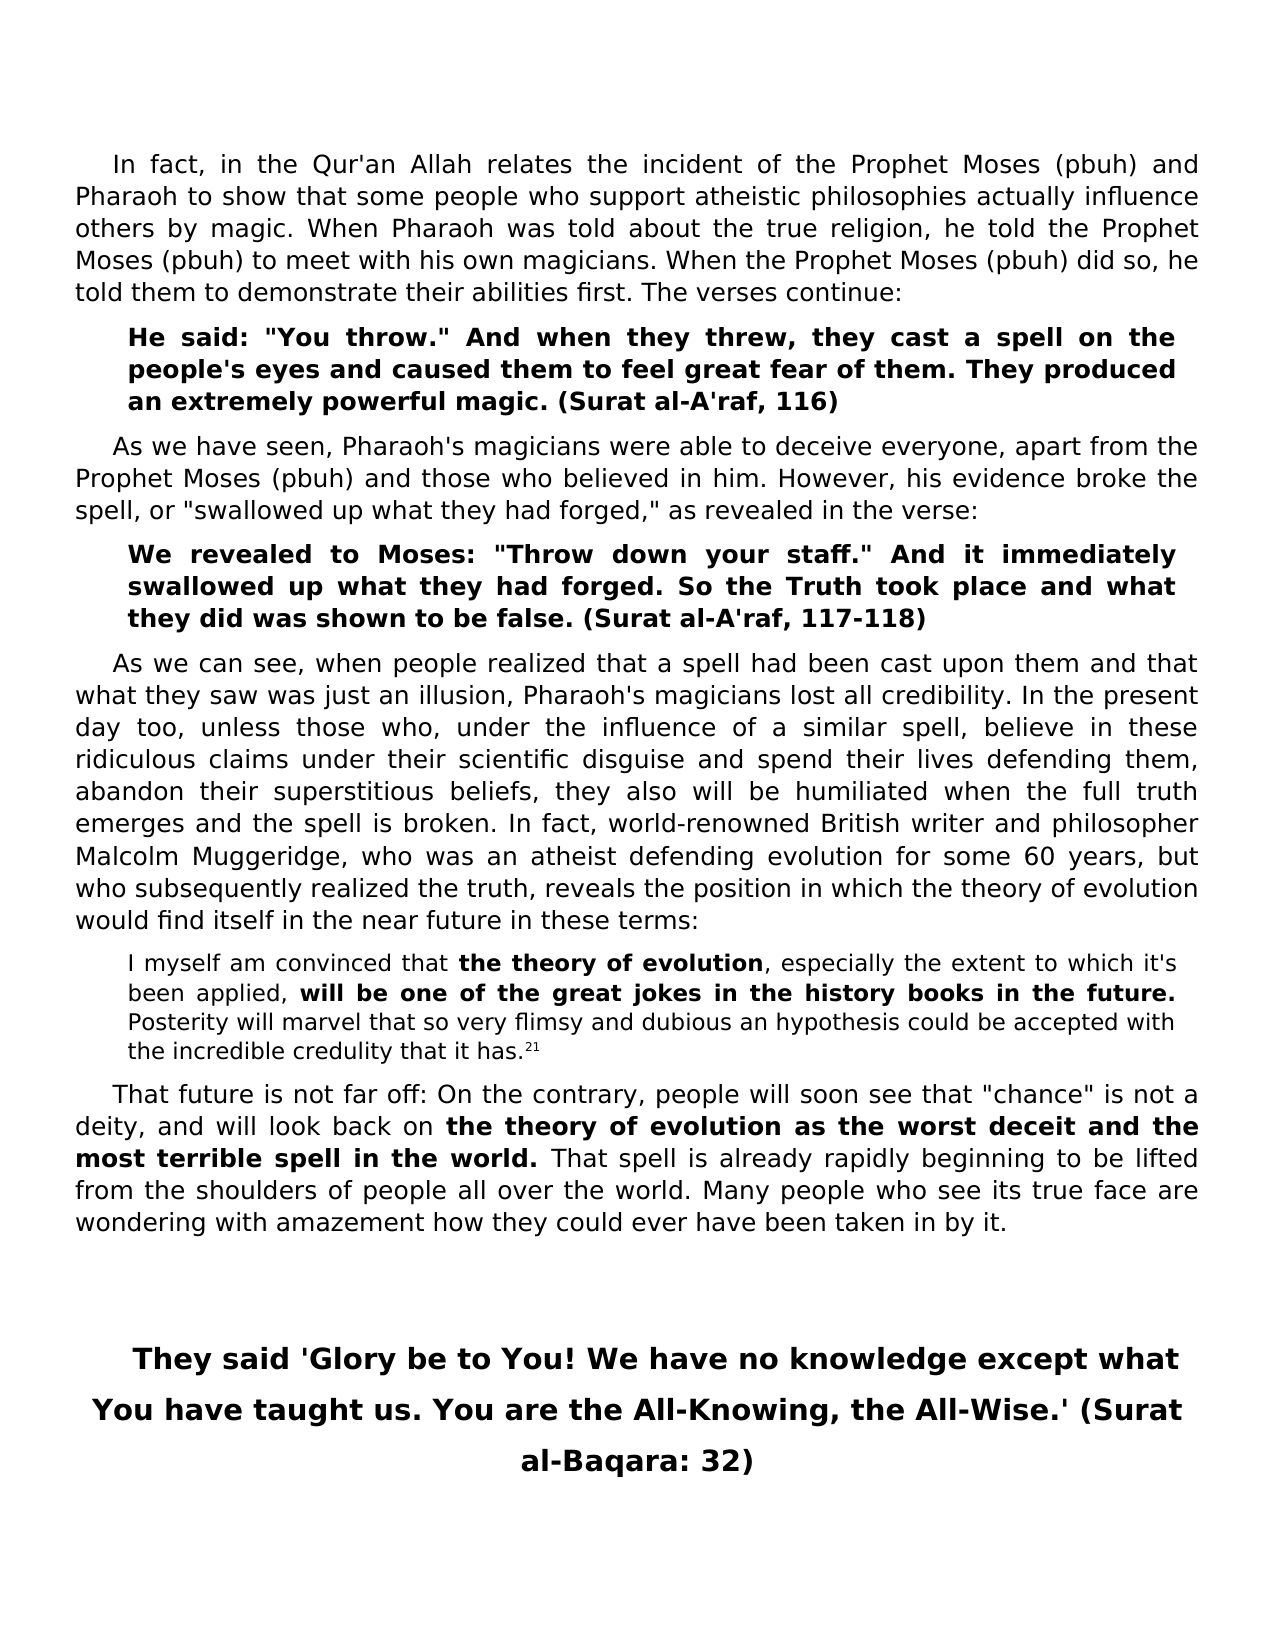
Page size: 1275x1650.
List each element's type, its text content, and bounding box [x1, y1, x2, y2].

text In fact, in the Qur'an Allah relates the incident of the Prophet Moses (pbuh) and Pharaoh to show that some people who support atheistic philosophies actually influence others by magic. When Pharaoh was told about the true religion, he told the Prophet Moses (pbuh) to meet with his own magicians. When the Prophet Moses (pbuh) did so, he told them to demonstrate their abilities first. The verses continue: [75, 150, 1200, 307]
text We revealed to Moses: "Throw down your staff." And it immediately swallowed up what they had forged. So the Truth took place and what they did was shown to be false. (Surat al-A'raf, 117-118) [127, 540, 1177, 634]
text He said: "You throw." And when they threw, they cast a spell on the people's eyes and caused them to feel great fear of them. They produced an extremely powerful magic. (Surat al-A'raf, 116) [127, 323, 1177, 416]
text As we have seen, Pharaoh's magicians were able to deceive everyone, apart from the Prophet Moses (pbuh) and those who believed in him. However, his evidence broke the spell, or "swallowed up what they had forged," as revealed in the verse: [75, 432, 1200, 525]
text That future is not far off: On the contrary, people will soon see that "chance" is not a deity, and will look back on the theory of evolution as the worst deceit and the most terrible spell in the world. That spell is already rapidly beginning to be lifted from the shoulders of people all over the world. Many people who see its true face are wondering with amazement how they could ever have been taken in by it. [75, 1080, 1200, 1237]
text As we can see, when people realized that a spell had been cast upon them and that what they saw was just an illusion, Pharaoh's magicians lost all credibility. In the present day too, unless those who, under the influence of a similar spell, believe in these ridiculous claims under their scientific disguise and spend their lives defending them, abandon their superstitious beliefs, they also will be humiliated when the full truth emerges and the spell is broken. In fact, world-renowned British writer and philosopher Malcolm Muggeridge, who was an atheist defending evolution for some 60 years, but who subsequently realized the truth, reveals the position in which the theory of evolution would find itself in the near future in these terms: [75, 649, 1200, 935]
text I myself am convinced that the theory of evolution, especially the extent to which it's been applied, will be one of the great jokes in the history books in the future. Posterity will marvel that so very flimsy and dubious an hypothesis could be accepted with the incredible credulity that it has.21 [127, 950, 1177, 1065]
text They said 'Glory be to You! We have no knowledge except what You have taught us. You are the All-Knowing, the All-Wise.' (Surat al-Baqara: 32) [75, 1342, 1200, 1478]
